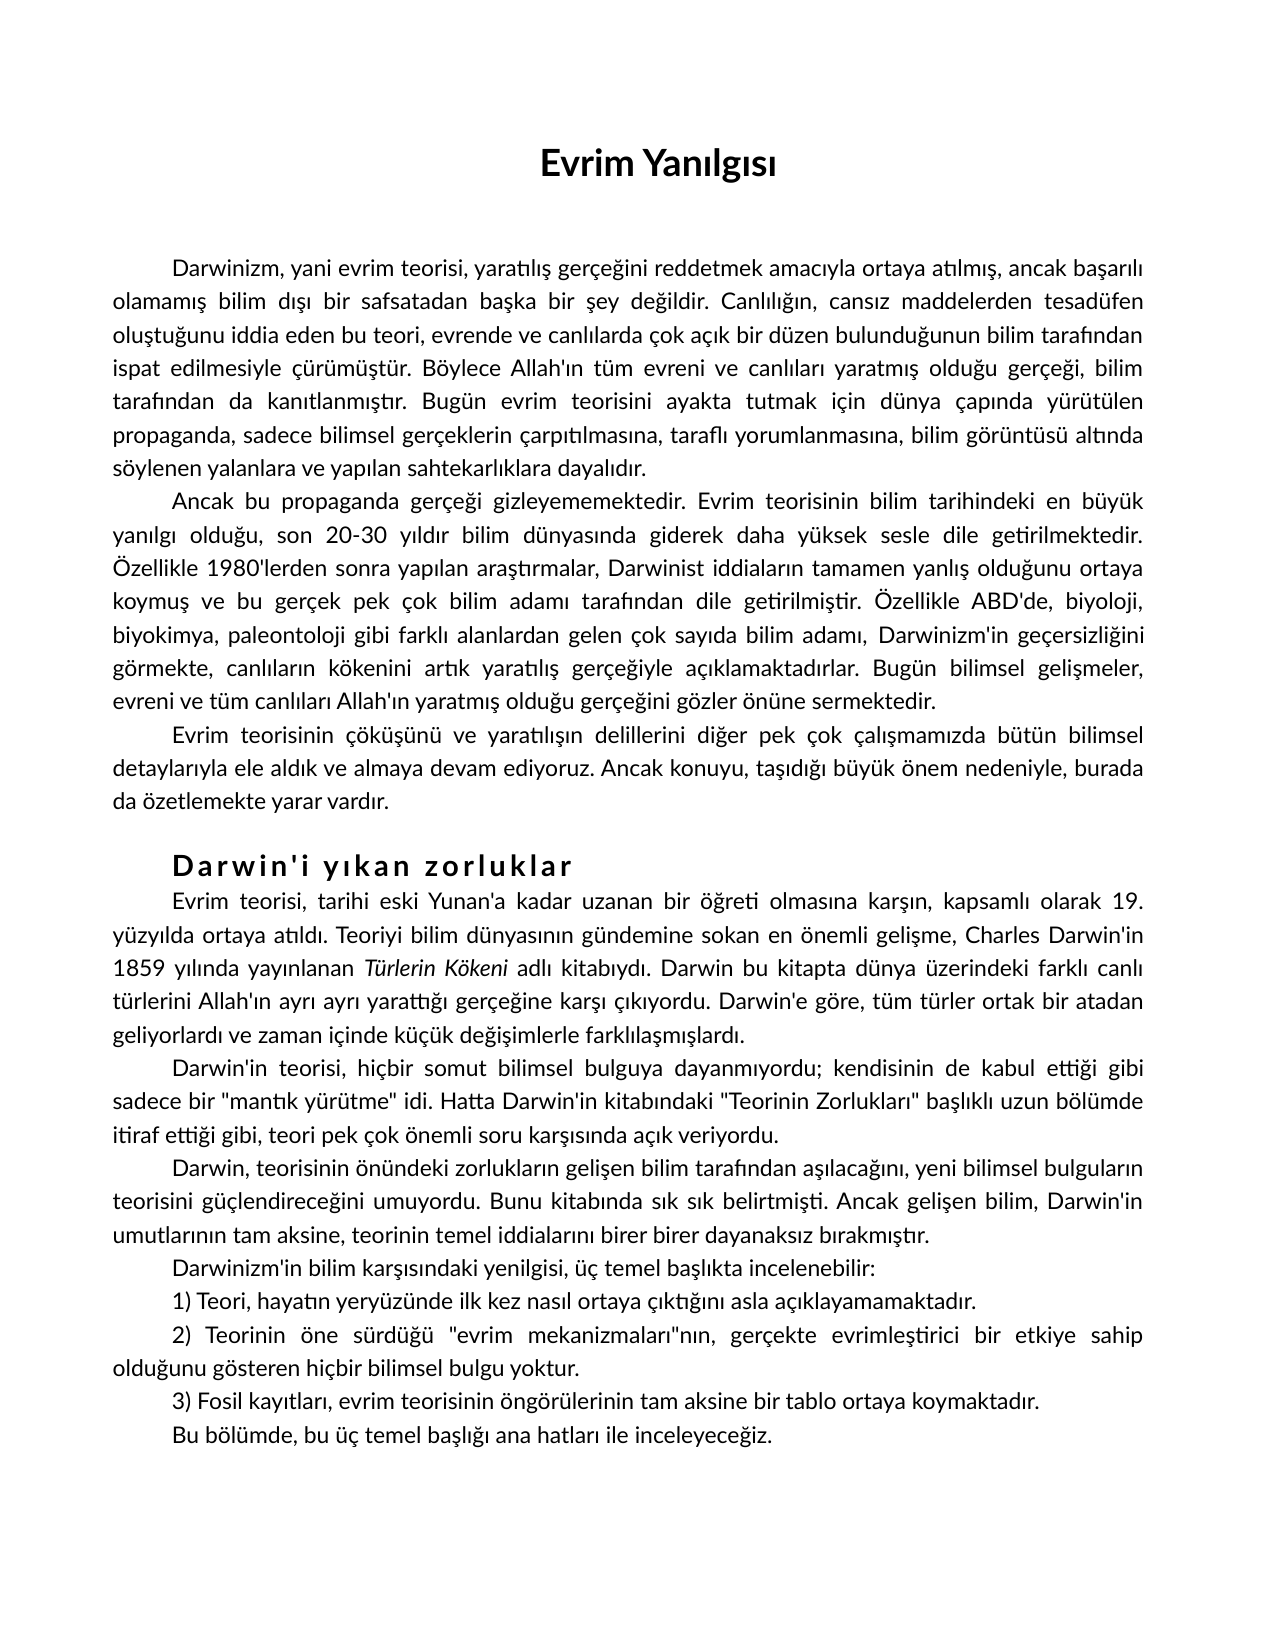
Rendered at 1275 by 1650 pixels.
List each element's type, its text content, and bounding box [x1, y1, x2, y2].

text 2) Teorinin öne sürdüğü "evrim mekanizmaları"nın, gerçekte evrimleştirici bir etkiye sahip olduğunu gösteren hiçbir bilimsel bulgu yoktur. [112, 1316, 1145, 1383]
text Bu bölümde, bu üç temel başlığı ana hatları ile inceleyeceğiz. [112, 1416, 1145, 1450]
text Darwin'in teorisi, hiçbir somut bilimsel bulguya dayanmıyordu; kendisinin de kabul ettiği gibi sadece bir "mantık yürütme" idi. Hatta Darwin'in kitabındaki "Teorinin Zorlukları" başlıklı uzun bölümde itiraf ettiği gibi, teori pek çok önemli soru karşısında açık veriyordu. [112, 1050, 1145, 1150]
text Evrim teorisinin çöküşünü ve yaratılışın delillerini diğer pek çok çalışmamızda bütün bilimsel detaylarıyla ele aldık ve almaya devam ediyoruz. Ancak konuyu, taşıdığı büyük önem nedeniyle, burada da özetlemekte yarar vardır. [112, 716, 1145, 816]
text Ancak bu propaganda gerçeği gizleyememektedir. Evrim teorisinin bilim tarihindeki en büyük yanılgı olduğu, son 20-30 yıldır bilim dünyasında giderek daha yüksek sesle dile getirilmektedir. Özellikle 1980'lerden sonra yapılan araştırmalar, Darwinist iddiaların tamamen yanlış olduğunu ortaya koymuş ve bu gerçek pek çok bilim adamı tarafından dile getirilmiştir. Özellikle ABD'de, biyoloji, biyokimya, paleontoloji gibi farklı alanlardan gelen çok sayıda bilim adamı, Darwinizm'in geçersizliğini görmekte, canlıların kökenini artık yaratılış gerçeğiyle açıklamaktadırlar. Bugün bilimsel gelişmeler, evreni ve tüm canlıları Allah'ın yaratmış olduğu gerçeğini gözler önüne sermektedir. [112, 483, 1145, 716]
text 1) Teori, hayatın yeryüzünde ilk kez nasıl ortaya çıktığını asla açıklayamamaktadır. [112, 1283, 1145, 1316]
text 3) Fosil kayıtları, evrim teorisinin öngörülerinin tam aksine bir tablo ortaya koymaktadır. [112, 1383, 1145, 1416]
text Darwin'i yıkan zorluklar [112, 850, 1145, 883]
text Evrim teorisi, tarihi eski Yunan'a kadar uzanan bir öğreti olmasına karşın, kapsamlı olarak 19. yüzyılda ortaya atıldı. Teoriyi bilim dünyasının gündemine sokan en önemli gelişme, Charles Darwin'in 1859 yılında yayınlanan Türlerin Kökeni adlı kitabıydı. Darwin bu kitapta dünya üzerindeki farklı canlı türlerini Allah'ın ayrı ayrı yarattığı gerçeğine karşı çıkıyordu. Darwin'e göre, tüm türler ortak bir atadan geliyorlardı ve zaman içinde küçük değişimlerle farklılaşmışlardı. [112, 883, 1145, 1050]
text Darwinizm, yani evrim teorisi, yaratılış gerçeğini reddetmek amacıyla ortaya atılmış, ancak başarılı olamamış bilim dışı bir safsatadan başka bir şey değildir. Canlılığın, cansız maddelerden tesadüfen oluştuğunu iddia eden bu teori, evrende ve canlılarda çok açık bir düzen bulunduğunun bilim tarafından ispat edilmesiyle çürümüştür. Böylece Allah'ın tüm evreni ve canlıları yaratmış olduğu gerçeği, bilim tarafından da kanıtlanmıştır. Bugün evrim teorisini ayakta tutmak için dünya çapında yürütülen propaganda, sadece bilimsel gerçeklerin çarpıtılmasına, taraflı yorumlanmasına, bilim görüntüsü altında söylenen yalanlara ve yapılan sahtekarlıklara dayalıdır. [112, 250, 1145, 483]
text Evrim Yanılgısı [112, 148, 1145, 183]
text Darwin, teorisinin önündeki zorlukların gelişen bilim tarafından aşılacağını, yeni bilimsel bulguların teorisini güçlendireceğini umuyordu. Bunu kitabında sık sık belirtmişti. Ancak gelişen bilim, Darwin'in umutlarının tam aksine, teorinin temel iddialarını birer birer dayanaksız bırakmıştır. [112, 1150, 1145, 1250]
text Darwinizm'in bilim karşısındaki yenilgisi, üç temel başlıkta incelenebilir: [112, 1250, 1145, 1283]
